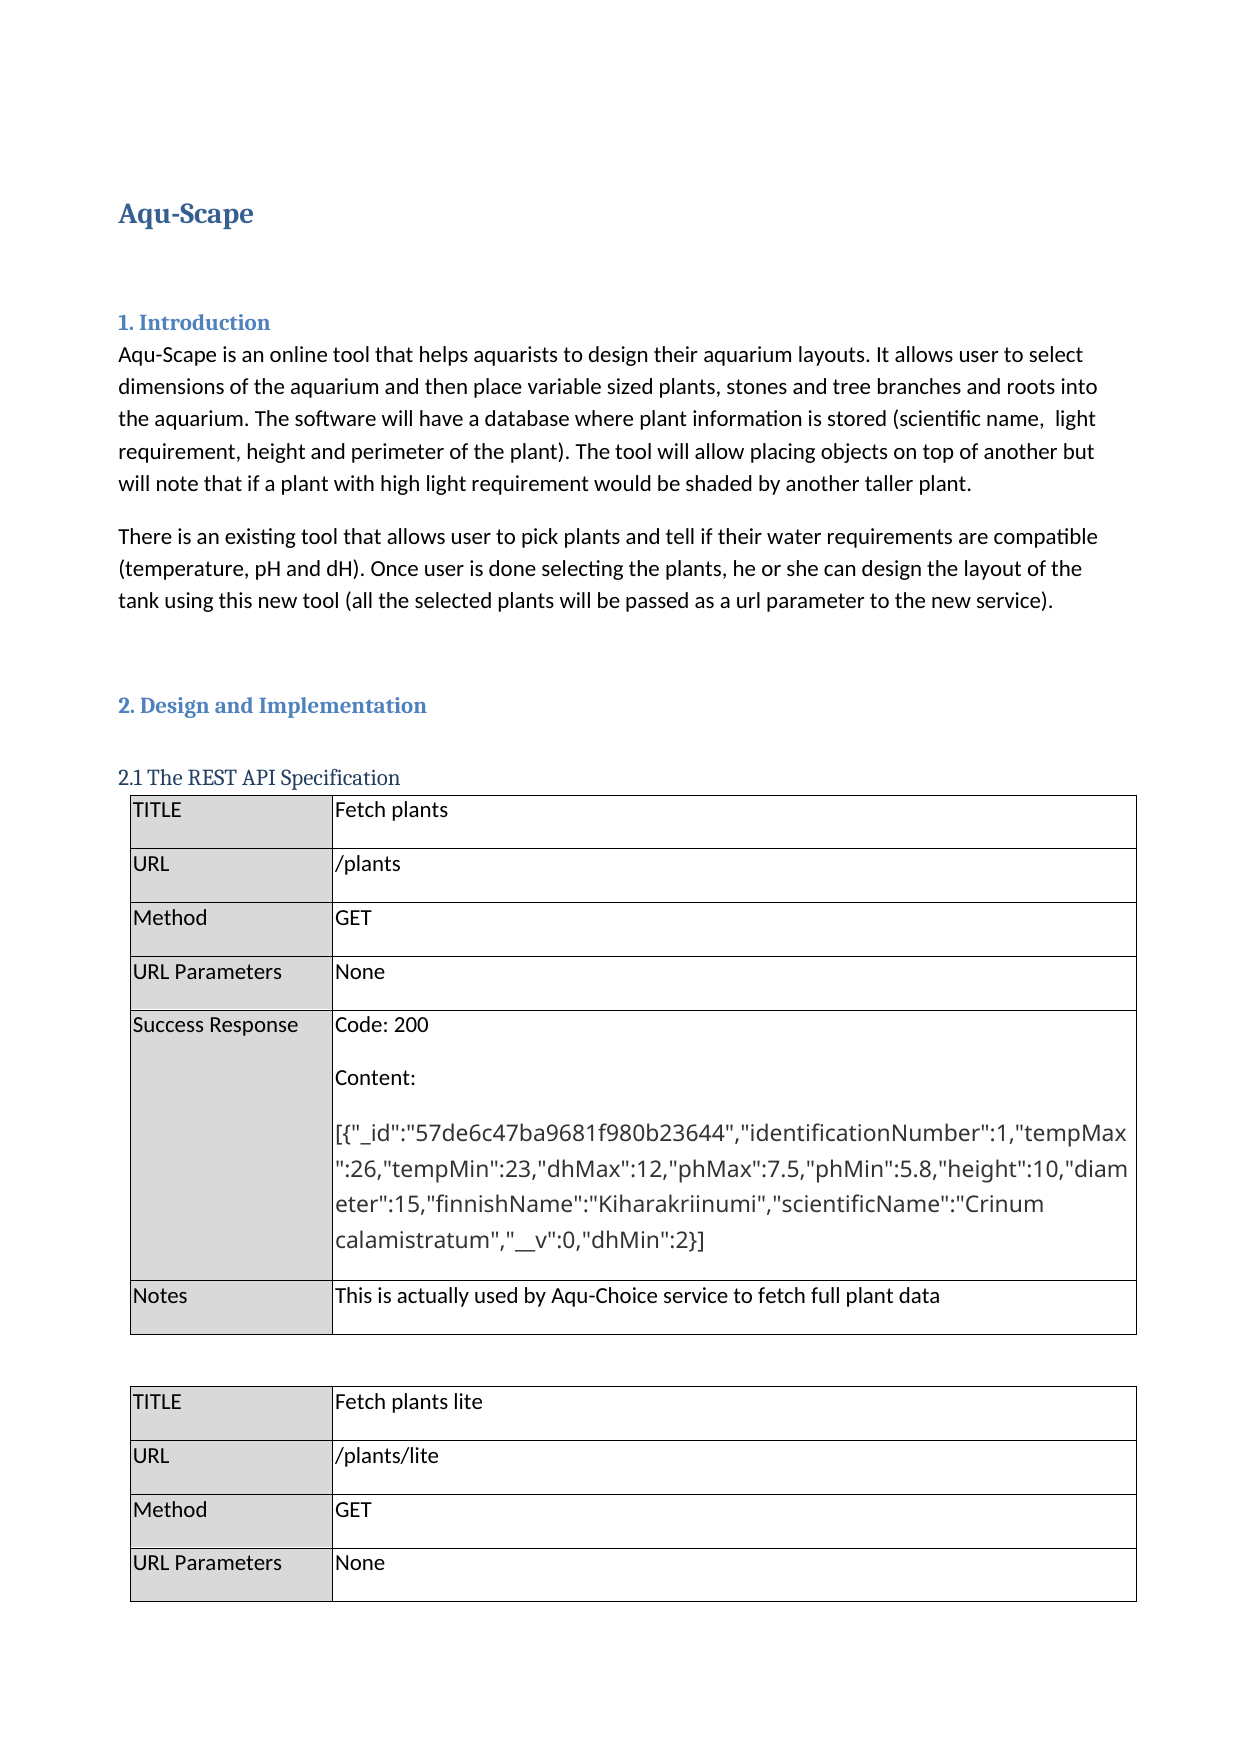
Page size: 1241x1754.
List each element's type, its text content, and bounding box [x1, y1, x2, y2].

subtitle 1. Introduction [118, 310, 1122, 336]
text 2. Design and Implementation [118, 692, 1122, 719]
table_cell URL [131, 849, 332, 902]
table_cell URL Parameters [131, 957, 332, 1009]
table_cell None [333, 1549, 1136, 1601]
table_cell GET [333, 903, 1136, 956]
table_cell Method [131, 903, 332, 956]
table_cell URL Parameters [131, 1549, 332, 1601]
subtitle 2.1 The REST API Specification [118, 764, 1122, 791]
table_cell Success Response [131, 1011, 332, 1280]
table_cell Notes [131, 1281, 332, 1334]
table_cell None [333, 957, 1136, 1009]
subtitle Aqu-Scape [118, 198, 1122, 231]
table_header TITLE [131, 1387, 332, 1440]
table_cell /plants [333, 849, 1136, 902]
table_cell This is actually used by Aqu-Choice service to fetch full plant data [333, 1281, 1136, 1334]
table_header TITLE [131, 796, 332, 848]
table_header Fetch plants lite [333, 1387, 1136, 1440]
text There is an existing tool that allows user to pick plants and tell if their water requirements are compatible (temperature, pH and dH). Once user is done selecting the plants, he or she can design the layout of the tank using this new tool (all the selected plants will be passed as a url parameter to the new service). [118, 522, 1122, 614]
text Aqu-Scape is an online tool that helps aquarists to design their aquarium layouts. It allows user to select dimensions of the aquarium and then place variable sized plants, stones and tree branches and roots into the aquarium. The software will have a database where plant information is stored (scientific name, light requirement, height and perimeter of the plant). The tool will allow placing objects on top of another but will note that if a plant with high light requirement would be shaded by another taller plant. [118, 340, 1122, 497]
table_cell Code: 200 Content: [{"_id":"57de6c47ba9681f980b23644","identificationNumber":1,"tempMax":26,"tempMin":23,"dhMax":12,"phMax":7.5,"phMin":5.8,"height":10,"diameter":15,"finnishName":"Kiharakriinumi","scientificName":"Crinum calamistratum","__v":0,"dhMin":2}] [333, 1011, 1136, 1280]
table_header Fetch plants [333, 796, 1136, 848]
table_cell GET [333, 1495, 1136, 1547]
table_cell /plants/lite [333, 1441, 1136, 1494]
table_cell URL [131, 1441, 332, 1494]
table_cell Method [131, 1495, 332, 1547]
